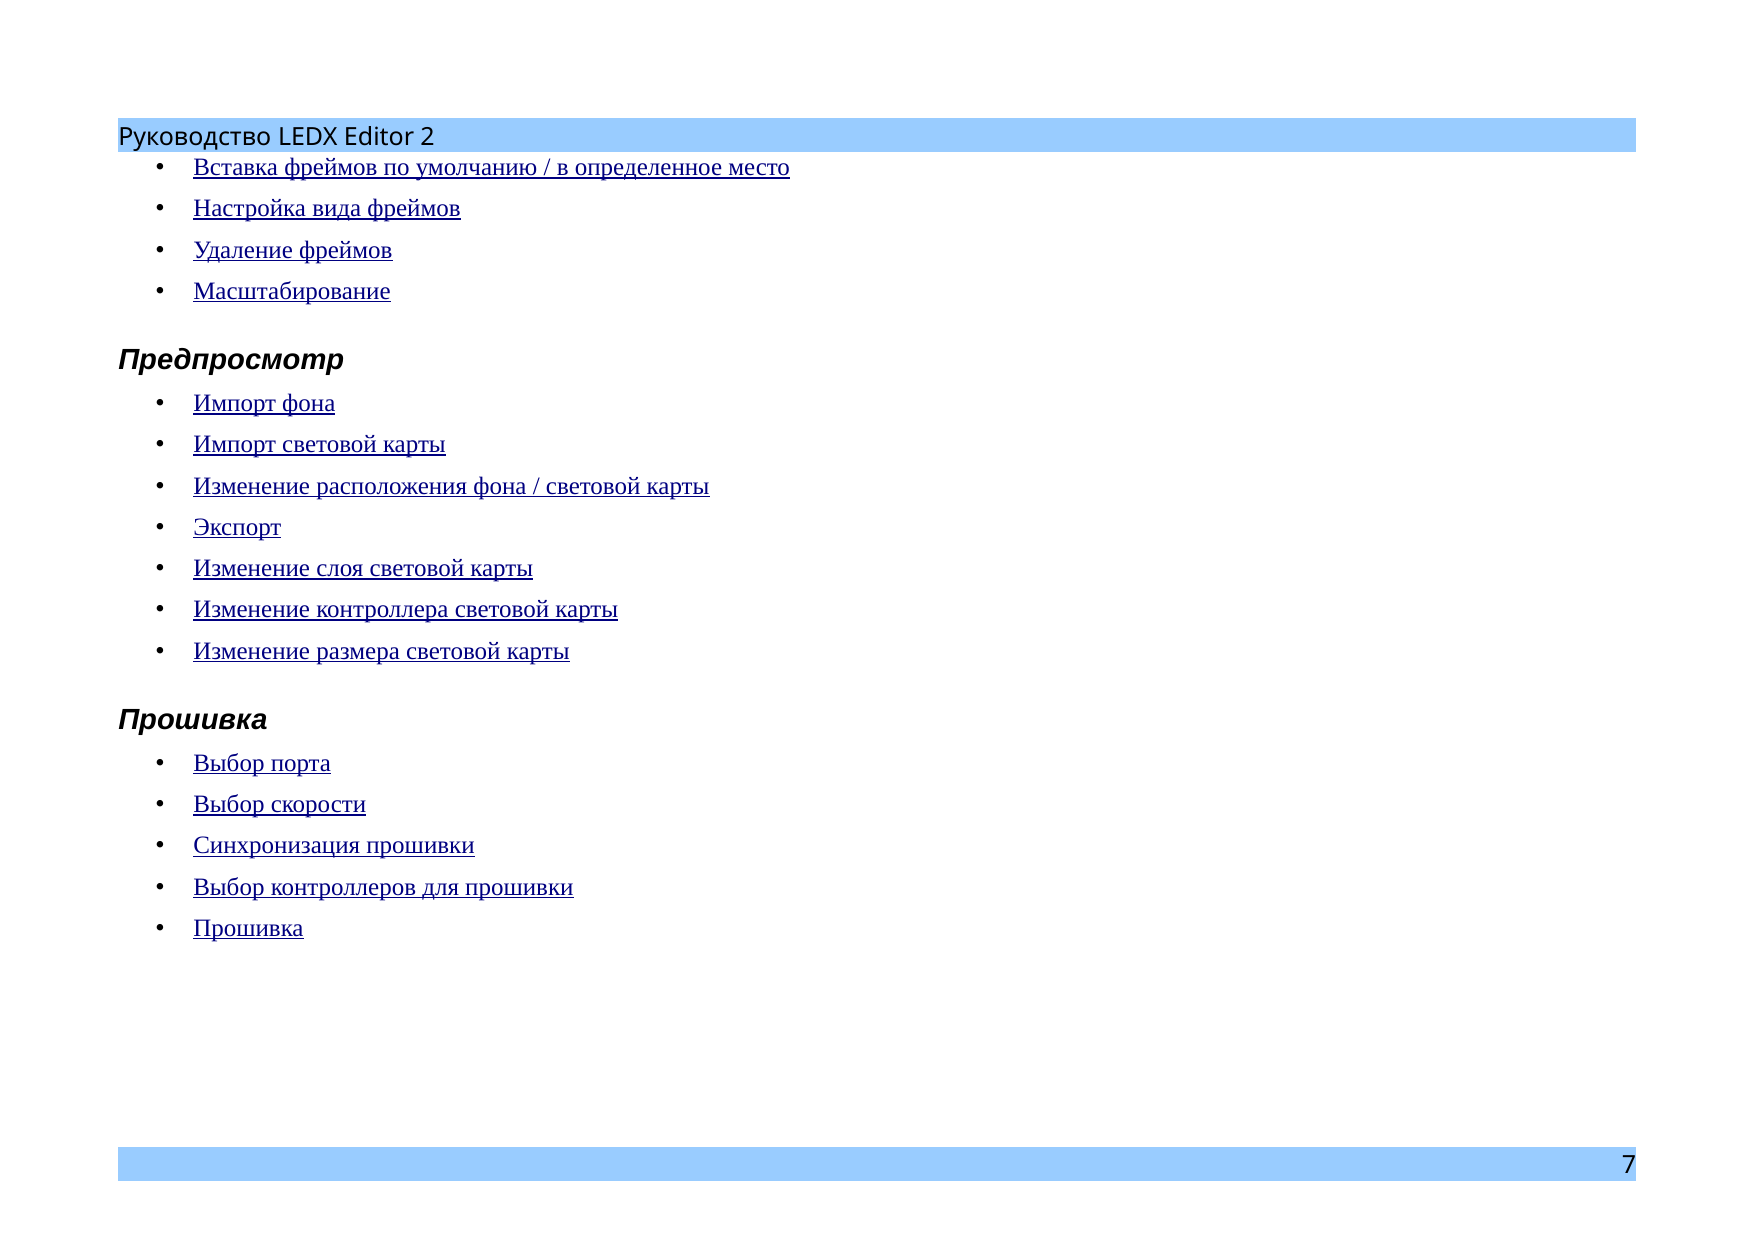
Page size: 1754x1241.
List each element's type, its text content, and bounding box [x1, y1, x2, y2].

list Выбор скорости [156, 789, 1636, 818]
subtitle Прошивка [118, 702, 1636, 736]
list Изменение размера световой карты [156, 636, 1636, 664]
list Экспорт [156, 512, 1636, 541]
list Удаление фреймов [156, 235, 1636, 263]
list Настройка вида фреймов [156, 193, 1636, 222]
list Выбор контроллеров для прошивки [156, 872, 1636, 901]
subtitle Предпросмотр [118, 342, 1636, 376]
list Выбор порта [156, 748, 1636, 777]
list Изменение расположения фона / световой карты [156, 471, 1636, 499]
list Синхронизация прошивки [156, 831, 1636, 859]
list Изменение слоя световой карты [156, 553, 1636, 582]
list Прошивка [156, 913, 1636, 942]
list Изменение контроллера световой карты [156, 594, 1636, 623]
list Масштабирование [156, 276, 1636, 305]
list Вставка фреймов по умолчанию / в определенное место [156, 152, 1636, 181]
list Импорт световой карты [156, 429, 1636, 458]
list Импорт фона [156, 388, 1636, 417]
